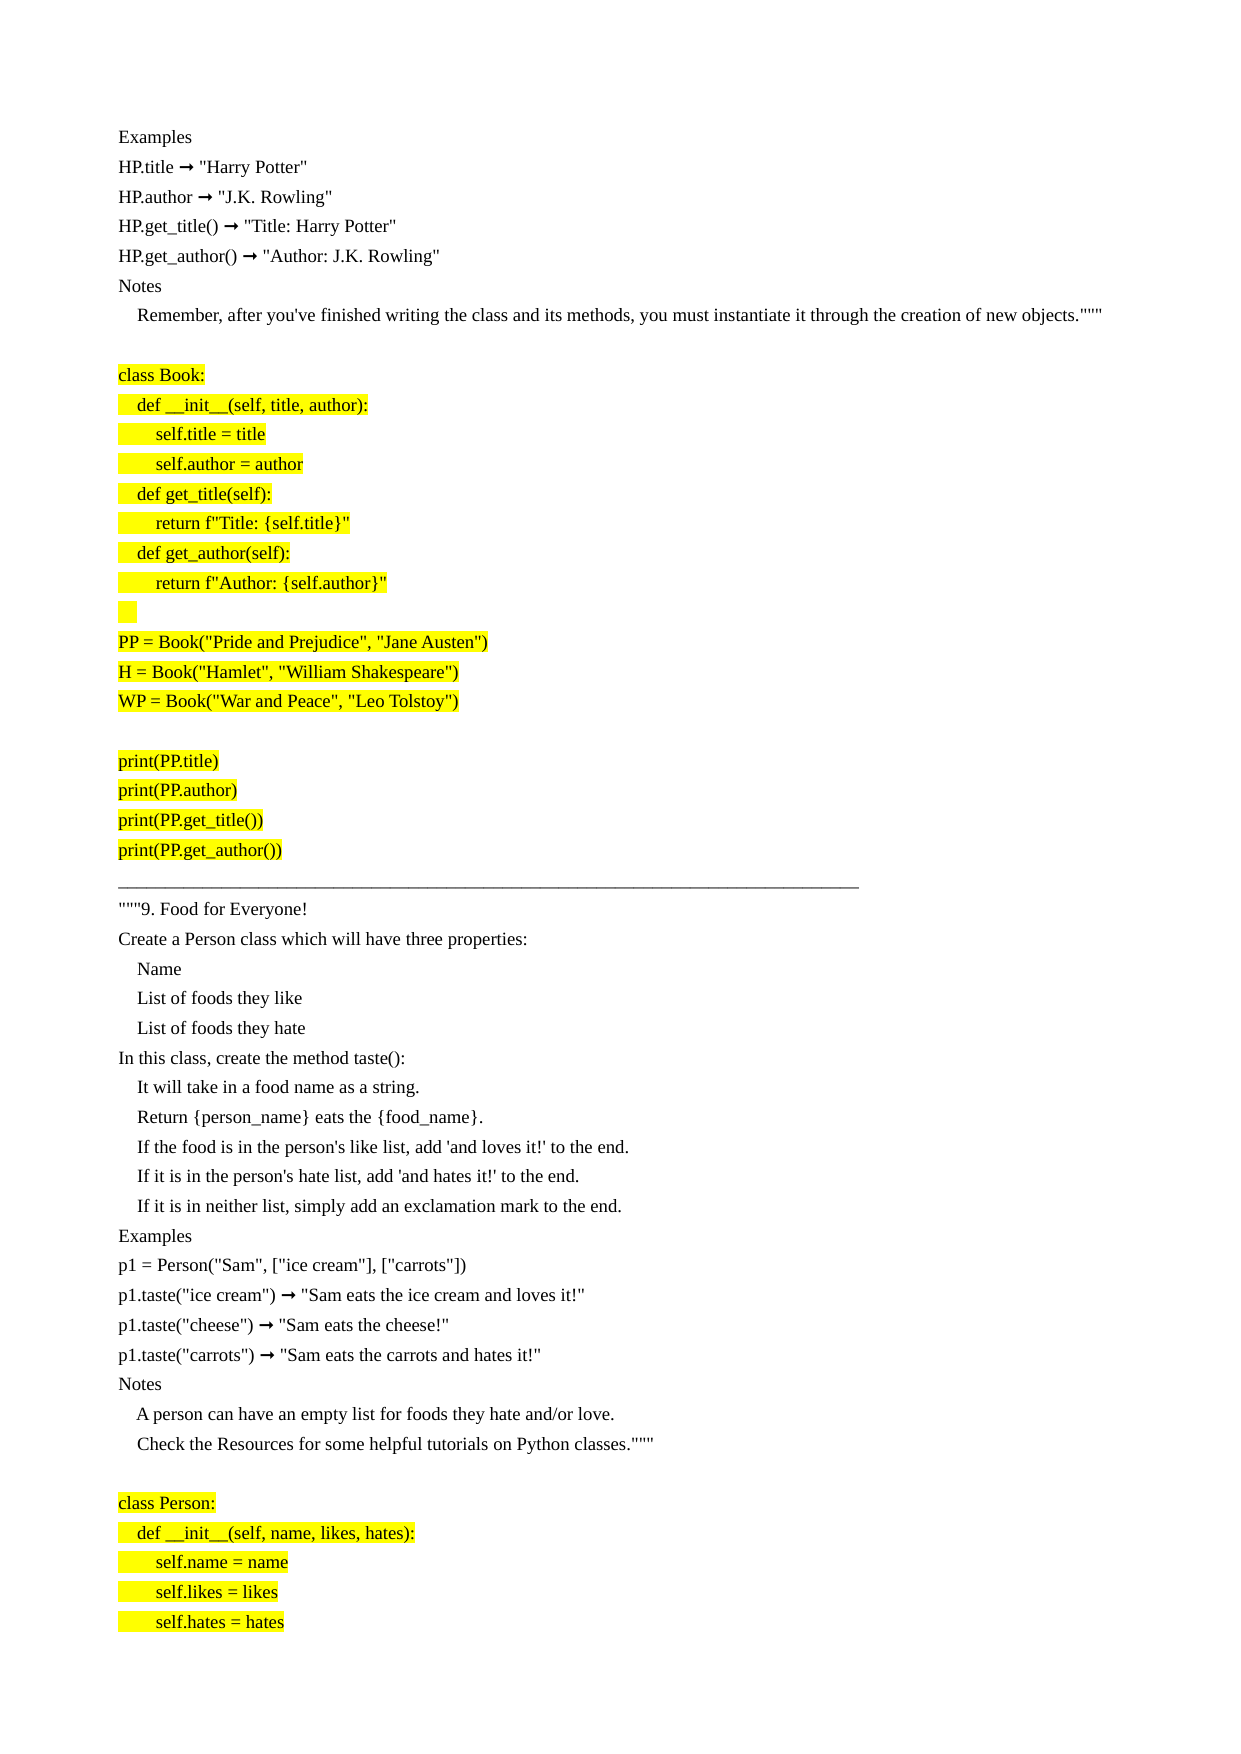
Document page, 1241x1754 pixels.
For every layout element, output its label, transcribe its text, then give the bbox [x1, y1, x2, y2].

text HP.title ➞ "Harry Potter" [118, 148, 1122, 177]
text Return {person_name} eats the {food_name}. [118, 1098, 1122, 1127]
text List of foods they hate [118, 1009, 1122, 1038]
text Remember, after you've finished writing the class and its methods, you must instantiate it through the creation of new objects.""" [118, 296, 1122, 326]
text Examples [118, 1217, 1122, 1246]
text Check the Resources for some helpful tutorials on Python classes.""" [118, 1424, 1122, 1454]
text print(PP.get_title()) [118, 801, 1122, 831]
text WP = Book("War and Peace", "Leo Tolstoy") [118, 682, 1122, 712]
text _______________________________________________________________________________ [118, 860, 1122, 890]
text If the food is in the person's like list, add 'and loves it!' to the end. [118, 1127, 1122, 1157]
text Notes [118, 267, 1122, 296]
text def __init__(self, title, author): [118, 385, 1122, 415]
text HP.get_author() ➞ "Author: J.K. Rowling" [118, 237, 1122, 267]
text If it is in neither list, simply add an exclamation mark to the end. [118, 1187, 1122, 1217]
text return f"Author: {self.author}" [118, 563, 1122, 593]
text p1.taste("cheese") ➞ "Sam eats the cheese!" [118, 1306, 1122, 1335]
text class Book: [118, 356, 1122, 385]
text def __init__(self, name, likes, hates): [118, 1513, 1122, 1543]
text self.author = author [118, 445, 1122, 474]
text self.title = title [118, 415, 1122, 445]
text p1 = Person("Sam", ["ice cream"], ["carrots"]) [118, 1246, 1122, 1276]
text H = Book("Hamlet", "William Shakespeare") [118, 652, 1122, 682]
text def get_author(self): [118, 534, 1122, 563]
text return f"Title: {self.title}" [118, 504, 1122, 534]
text If it is in the person's hate list, add 'and hates it!' to the end. [118, 1157, 1122, 1187]
text Notes [118, 1365, 1122, 1395]
text class Person: [118, 1484, 1122, 1513]
text Create a Person class which will have three properties: [118, 920, 1122, 949]
text HP.get_title() ➞ "Title: Harry Potter" [118, 207, 1122, 237]
text In this class, create the method taste(): [118, 1038, 1122, 1068]
text List of foods they like [118, 979, 1122, 1009]
text It will take in a food name as a string. [118, 1068, 1122, 1098]
text Examples [118, 118, 1122, 148]
text Name [118, 949, 1122, 979]
text """9. Food for Everyone! [118, 890, 1122, 920]
text print(PP.title) [118, 742, 1122, 771]
text A person can have an empty list for foods they hate and/or love. [118, 1395, 1122, 1424]
text self.likes = likes [118, 1573, 1122, 1602]
text def get_title(self): [118, 474, 1122, 504]
text p1.taste("ice cream") ➞ "Sam eats the ice cream and loves it!" [118, 1276, 1122, 1306]
text p1.taste("carrots") ➞ "Sam eats the carrots and hates it!" [118, 1335, 1122, 1365]
text print(PP.author) [118, 771, 1122, 801]
text print(PP.get_author()) [118, 831, 1122, 860]
text HP.author ➞ "J.K. Rowling" [118, 177, 1122, 207]
text self.hates = hates [118, 1602, 1122, 1632]
text self.name = name [118, 1543, 1122, 1573]
text PP = Book("Pride and Prejudice", "Jane Austen") [118, 623, 1122, 652]
